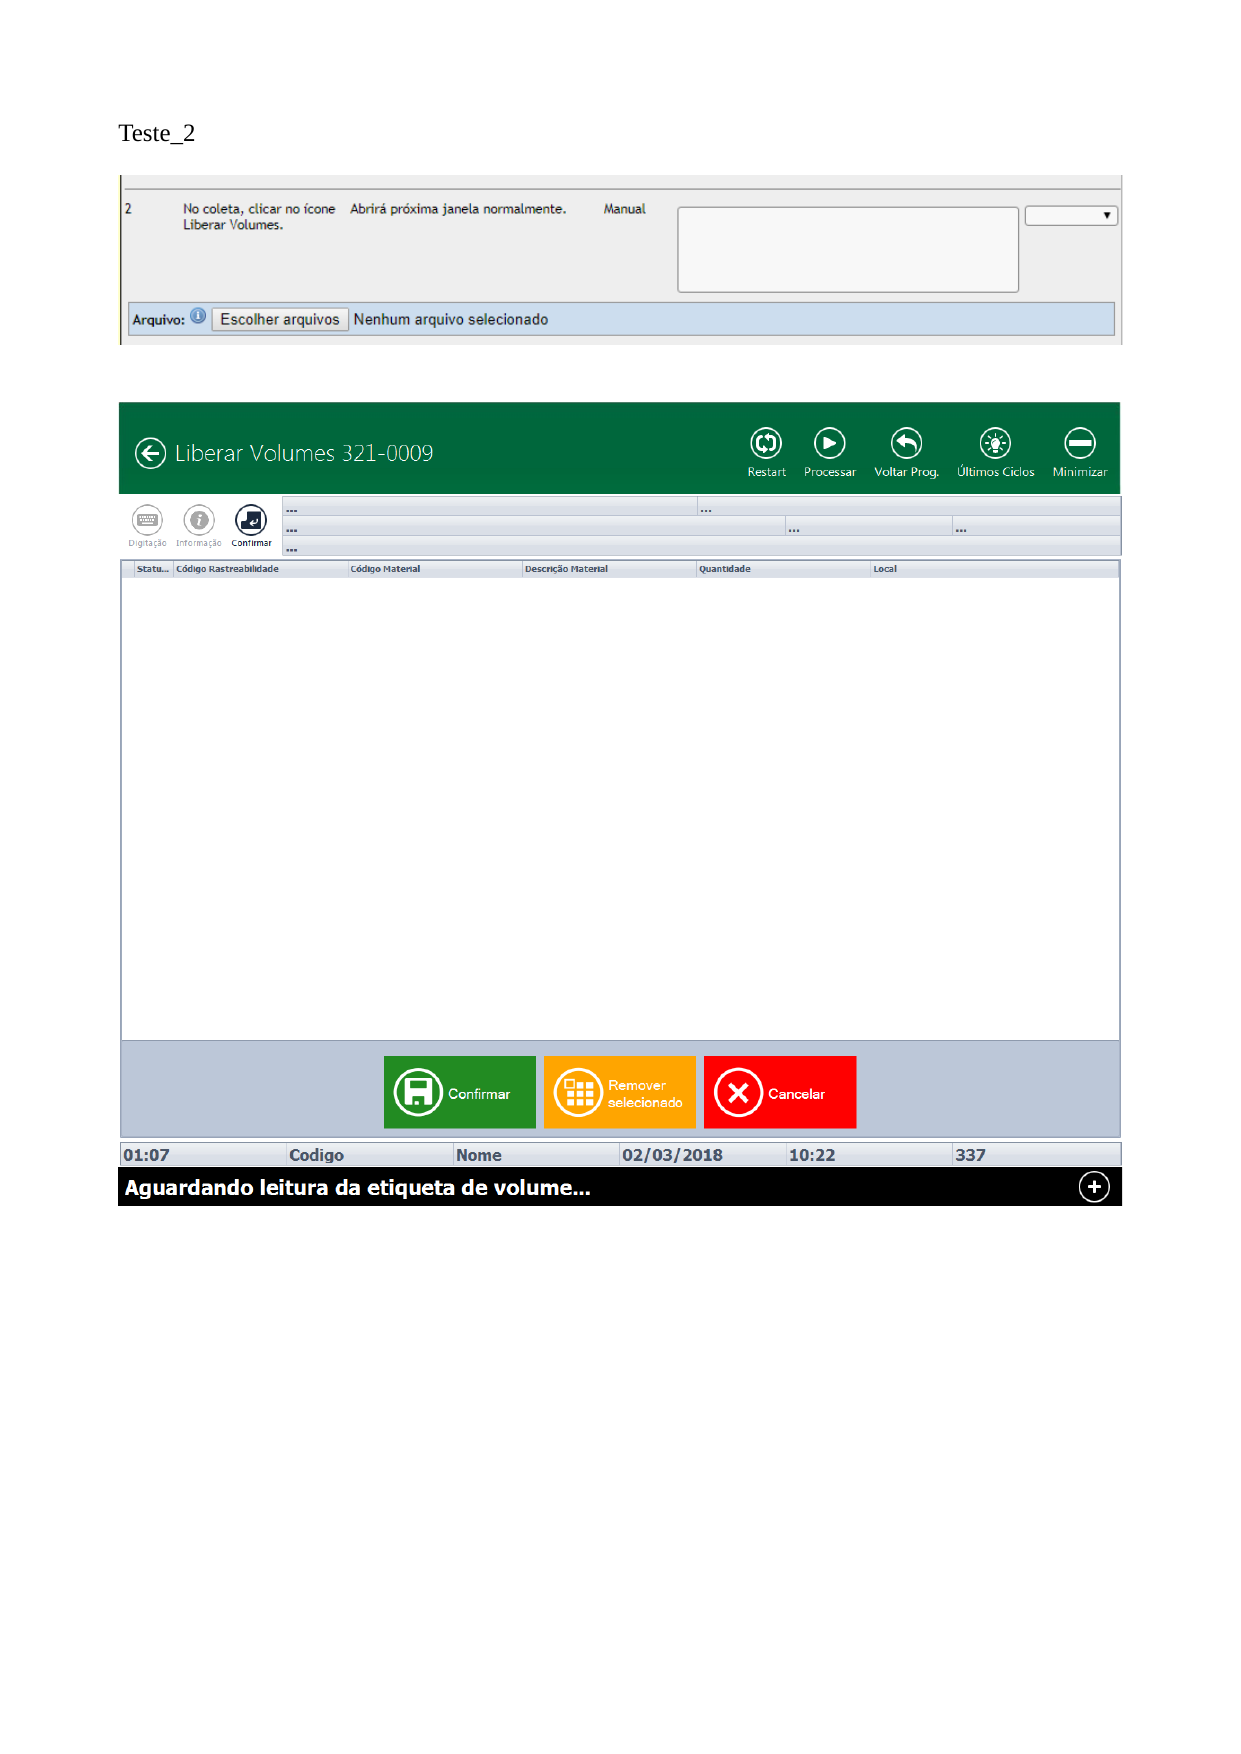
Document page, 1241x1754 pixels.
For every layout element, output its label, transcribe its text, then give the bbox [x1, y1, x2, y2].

picture [118, 175, 1123, 345]
text Teste_2 [118, 118, 1122, 147]
picture [118, 402, 1123, 1206]
